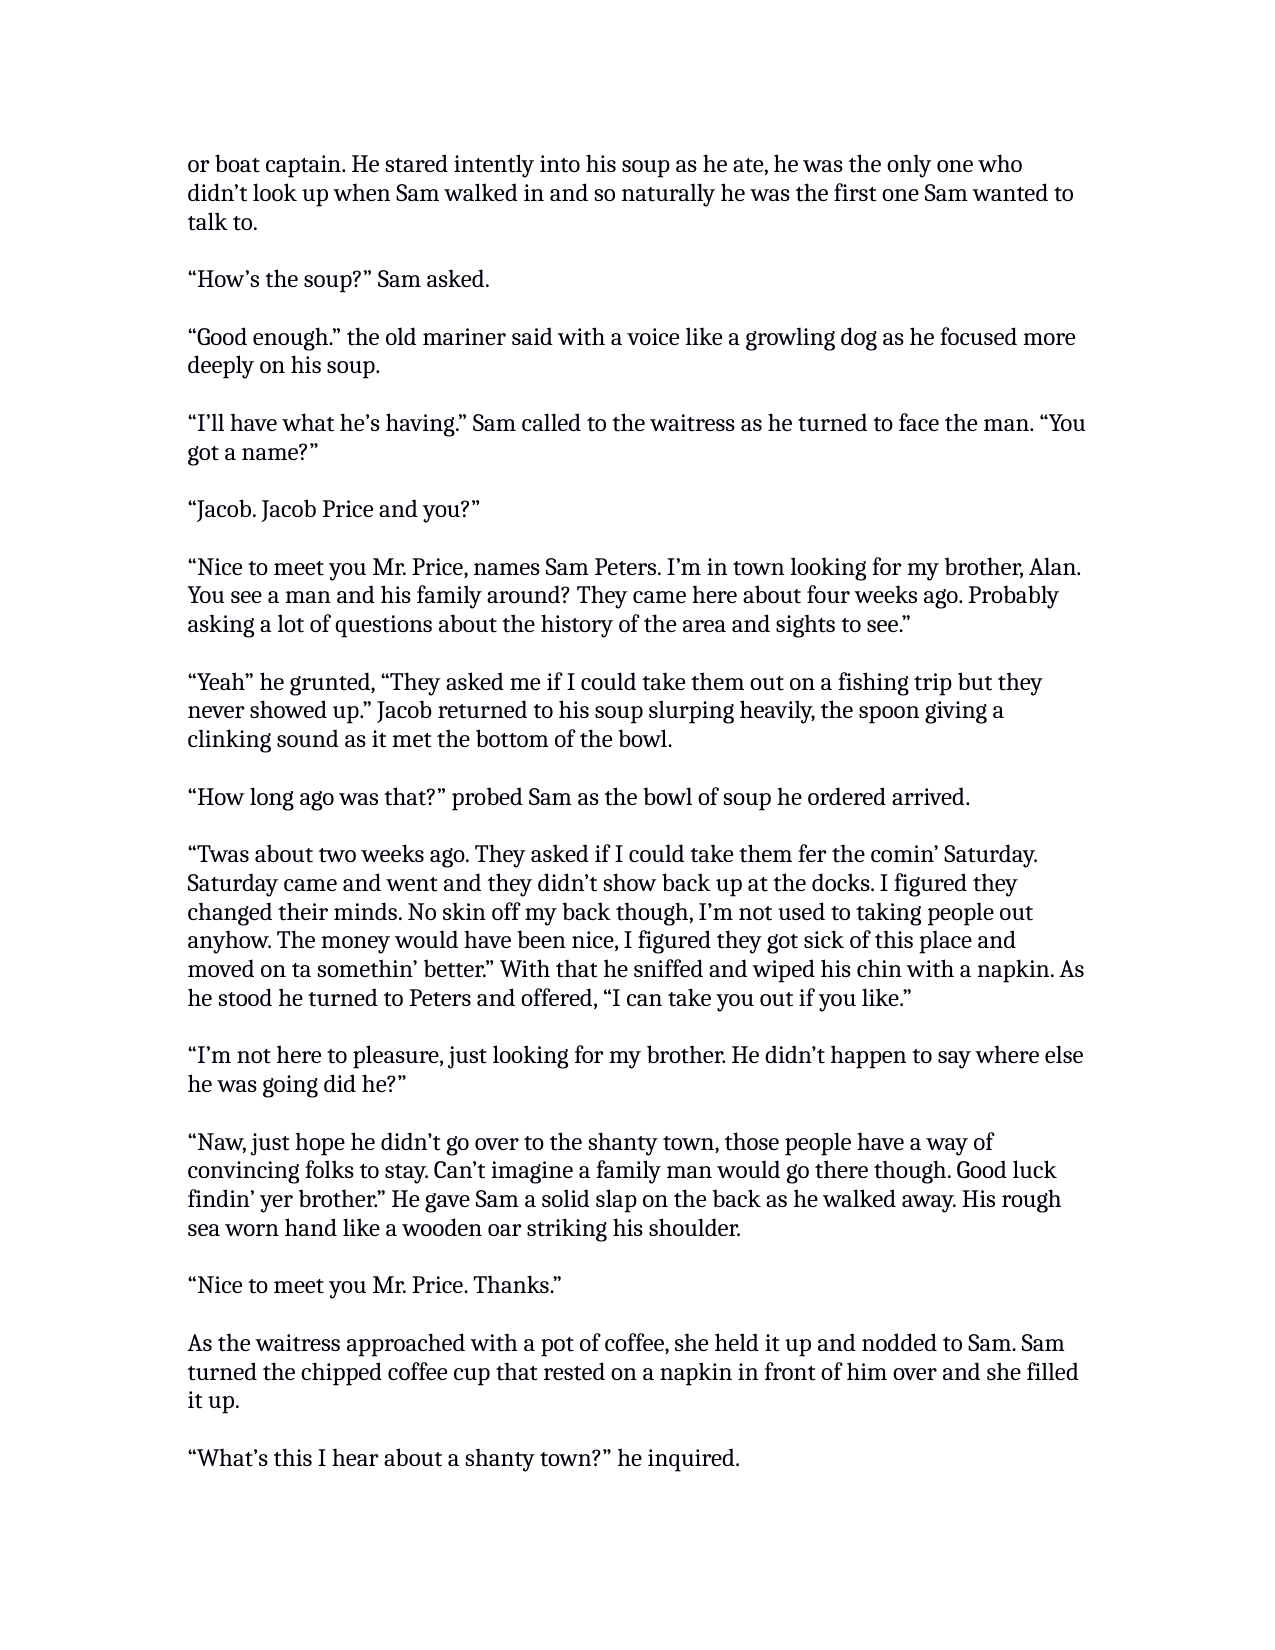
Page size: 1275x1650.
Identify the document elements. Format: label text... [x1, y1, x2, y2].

text “What’s this I hear about a shanty town?” he inquired. [187, 1444, 1087, 1472]
text “How’s the soup?” Sam asked. [187, 265, 1087, 294]
text or boat captain. He stared intently into his soup as he ate, he was the only one who didn’t look up when Sam walked in and so naturally he was the first one Sam wanted to talk to. [187, 150, 1087, 236]
text “How long ago was that?” probed Sam as the bowl of soup he ordered arrived. [187, 782, 1087, 811]
text “Twas about two weeks ago. They asked if I could take them fer the comin’ Saturday. Saturday came and went and they didn’t show back up at the docks. I figured they changed their minds. No skin off my back though, I’m not used to taking people out anyhow. The money would have been nice, I figured they got sick of this place and moved on ta somethin’ better.” With that he sniffed and wiped his chin with a napkin. As he stood he turned to Peters and offered, “I can take you out if you like.” [187, 840, 1087, 1012]
text “Nice to meet you Mr. Price. Thanks.” [187, 1271, 1087, 1300]
text “I’ll have what he’s having.” Sam called to the waitress as he turned to face the man. “You got a name?” [187, 409, 1087, 466]
text “Naw, just hope he didn’t go over to the shanty town, those people have a way of convincing folks to stay. Can’t imagine a family man would go there though. Good luck findin’ yer brother.” He gave Sam a solid slap on the back as he walked away. His rough sea worn hand like a wooden oar striking his shoulder. [187, 1127, 1087, 1242]
text “Good enough.” the old mariner said with a voice like a growling dog as he focused more deeply on his soup. [187, 322, 1087, 380]
text As the waitress approached with a pot of coffee, she held it up and nodded to Sam. Sam turned the chipped coffee cup that rested on a napkin in front of him over and she filled it up. [187, 1329, 1087, 1415]
text “Jacob. Jacob Price and you?” [187, 495, 1087, 524]
text “Nice to meet you Mr. Price, names Sam Peters. I’m in town looking for my brother, Alan. You see a man and his family around? They came here about four weeks ago. Probably asking a lot of questions about the history of the area and sights to see.” [187, 552, 1087, 639]
text “I’m not here to pleasure, just looking for my brother. He didn’t happen to say where else he was going did he?” [187, 1041, 1087, 1099]
text “Yeah” he grunted, “They asked me if I could take them out on a fishing trip but they never showed up.” Jacob returned to his soup slurping heavily, the spoon giving a clinking sound as it met the bottom of the bowl. [187, 667, 1087, 754]
